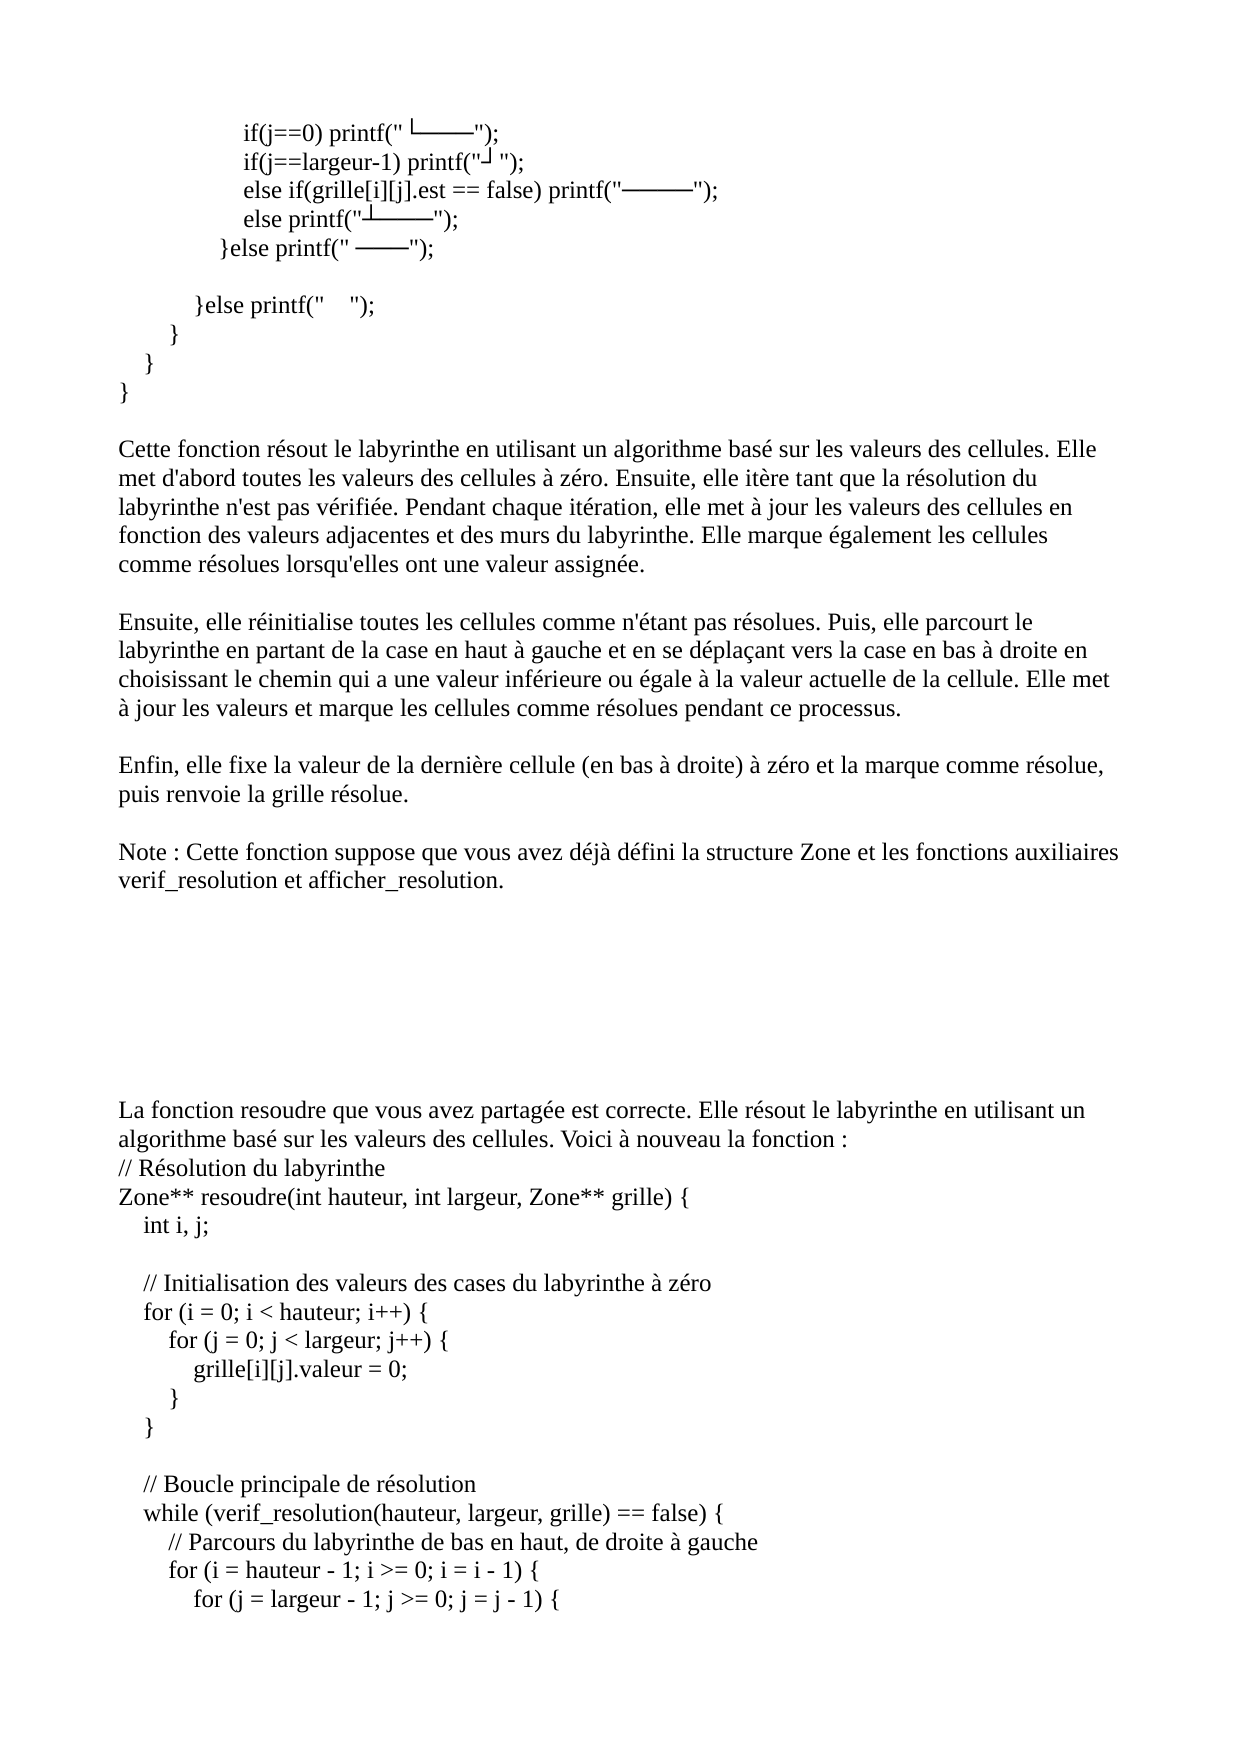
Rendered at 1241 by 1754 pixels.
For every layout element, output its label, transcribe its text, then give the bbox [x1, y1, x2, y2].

text // Parcours du labyrinthe de bas en haut, de droite à gauche [118, 1527, 1122, 1556]
text // Boucle principale de résolution [118, 1469, 1122, 1498]
text } [118, 1412, 1122, 1441]
text // Initialisation des valeurs des cases du labyrinthe à zéro [118, 1268, 1122, 1297]
text Cette fonction résout le labyrinthe en utilisant un algorithme basé sur les valeurs des cellules. Elle met d'abord toutes les valeurs des cellules à zéro. Ensuite, elle itère tant que la résolution du labyrinthe n'est pas vérifiée. Pendant chaque itération, elle met à jour les valeurs des cellules en fonction des valeurs adjacentes et des murs du labyrinthe. Elle marque également les cellules comme résolues lorsqu'elles ont une valeur assignée. [118, 434, 1122, 578]
text La fonction resoudre que vous avez partagée est correcte. Elle résout le labyrinthe en utilisant un algorithme basé sur les valeurs des cellules. Voici à nouveau la fonction : [118, 1096, 1122, 1153]
text else printf("┴───"); [118, 204, 1122, 233]
text for (i = 0; i < hauteur; i++) { [118, 1297, 1122, 1326]
text for (i = hauteur - 1; i >= 0; i = i - 1) { [118, 1556, 1122, 1584]
text if(j==0) printf("└───"); [118, 118, 1122, 147]
text } [118, 1383, 1122, 1412]
text grille[i][j].valeur = 0; [118, 1354, 1122, 1383]
text int i, j; [118, 1211, 1122, 1239]
text } [118, 319, 1122, 348]
text else if(grille[i][j].est == false) printf("────"); [118, 176, 1122, 204]
text // Résolution du labyrinthe [118, 1153, 1122, 1182]
text Enfin, elle fixe la valeur de la dernière cellule (en bas à droite) à zéro et la marque comme résolue, puis renvoie la grille résolue. [118, 751, 1122, 808]
text } [118, 348, 1122, 377]
text for (j = largeur - 1; j >= 0; j = j - 1) { [118, 1584, 1122, 1613]
text Ensuite, elle réinitialise toutes les cellules comme n'étant pas résolues. Puis, elle parcourt le labyrinthe en partant de la case en haut à gauche et en se déplaçant vers la case en bas à droite en choisissant le chemin qui a une valeur inférieure ou égale à la valeur actuelle de la cellule. Elle met à jour les valeurs et marque les cellules comme résolues pendant ce processus. [118, 607, 1122, 722]
text if(j==largeur-1) printf("┘"); [118, 147, 1122, 176]
text Note : Cette fonction suppose que vous avez déjà défini la structure Zone et les fonctions auxiliaires verif_resolution et afficher_resolution. [118, 837, 1122, 894]
text }else printf(" "); [118, 291, 1122, 319]
text for (j = 0; j < largeur; j++) { [118, 1326, 1122, 1354]
text Zone** resoudre(int hauteur, int largeur, Zone** grille) { [118, 1182, 1122, 1211]
text while (verif_resolution(hauteur, largeur, grille) == false) { [118, 1498, 1122, 1527]
text }else printf(" ───"); [118, 233, 1122, 262]
text } [118, 377, 1122, 406]
